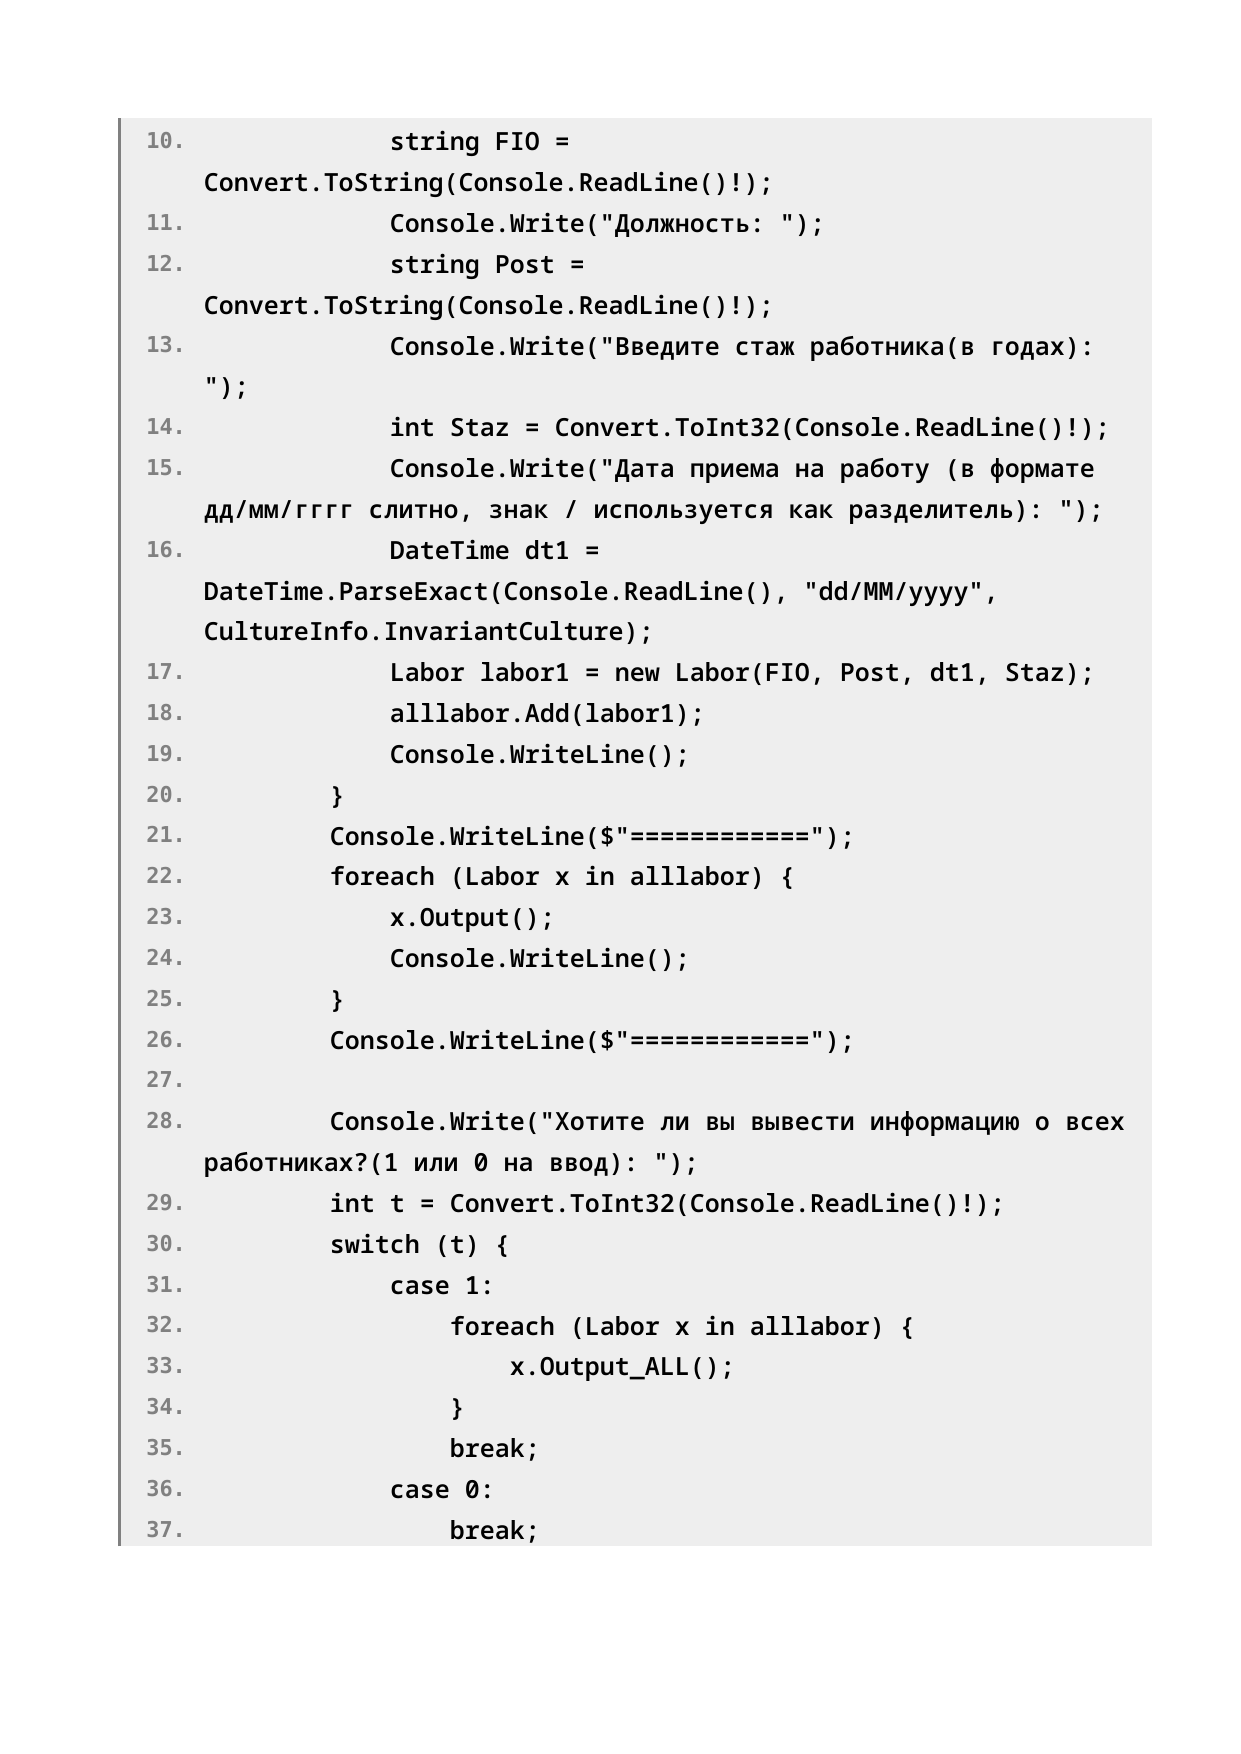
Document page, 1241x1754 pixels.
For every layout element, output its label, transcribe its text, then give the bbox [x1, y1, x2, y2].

list x.Output(); [121, 894, 1152, 934]
list Labor labor1 = new Labor(FIO, Post, dt1, Staz); [121, 649, 1152, 689]
list foreach (Labor x in alllabor) { [121, 1302, 1152, 1342]
list Console.Write("Дата приема на работу (в формате дд/мм/гггг слитно, знак / используется как разделитель): "); [121, 445, 1152, 526]
list int Staz = Convert.ToInt32(Console.ReadLine()!); [121, 404, 1152, 444]
list string Post = Convert.ToString(Console.ReadLine()!); [121, 241, 1152, 321]
list Console.Write("Должность: "); [121, 200, 1152, 240]
list alllabor.Add(labor1); [121, 690, 1152, 730]
list Console.WriteLine(); [121, 731, 1152, 771]
list Console.WriteLine($"============"); [121, 1016, 1152, 1056]
list } [121, 1384, 1152, 1424]
list string FIO = Convert.ToString(Console.ReadLine()!); [121, 118, 1152, 199]
list case 1: [121, 1261, 1152, 1301]
list foreach (Labor x in alllabor) { [121, 853, 1152, 893]
list case 0: [121, 1466, 1152, 1506]
list } [121, 771, 1152, 811]
list Console.WriteLine($"============"); [121, 812, 1152, 852]
list DateTime dt1 = DateTime.ParseExact(Console.ReadLine(), "dd/MM/yyyy", CultureInfo.InvariantCulture); [121, 526, 1152, 648]
list x.Output_ALL(); [121, 1343, 1152, 1383]
list break; [121, 1425, 1152, 1465]
list break; [121, 1506, 1152, 1546]
list } [121, 976, 1152, 1016]
list Console.WriteLine(); [121, 935, 1152, 975]
list Console.Write("Введите стаж работника(в годах): "); [121, 322, 1152, 403]
list switch (t) { [121, 1221, 1152, 1261]
list Console.Write("Хотите ли вы вывести информацию о всех работниках?(1 или 0 на ввод): "); [121, 1098, 1152, 1179]
list int t = Convert.ToInt32(Console.ReadLine()!); [121, 1180, 1152, 1220]
